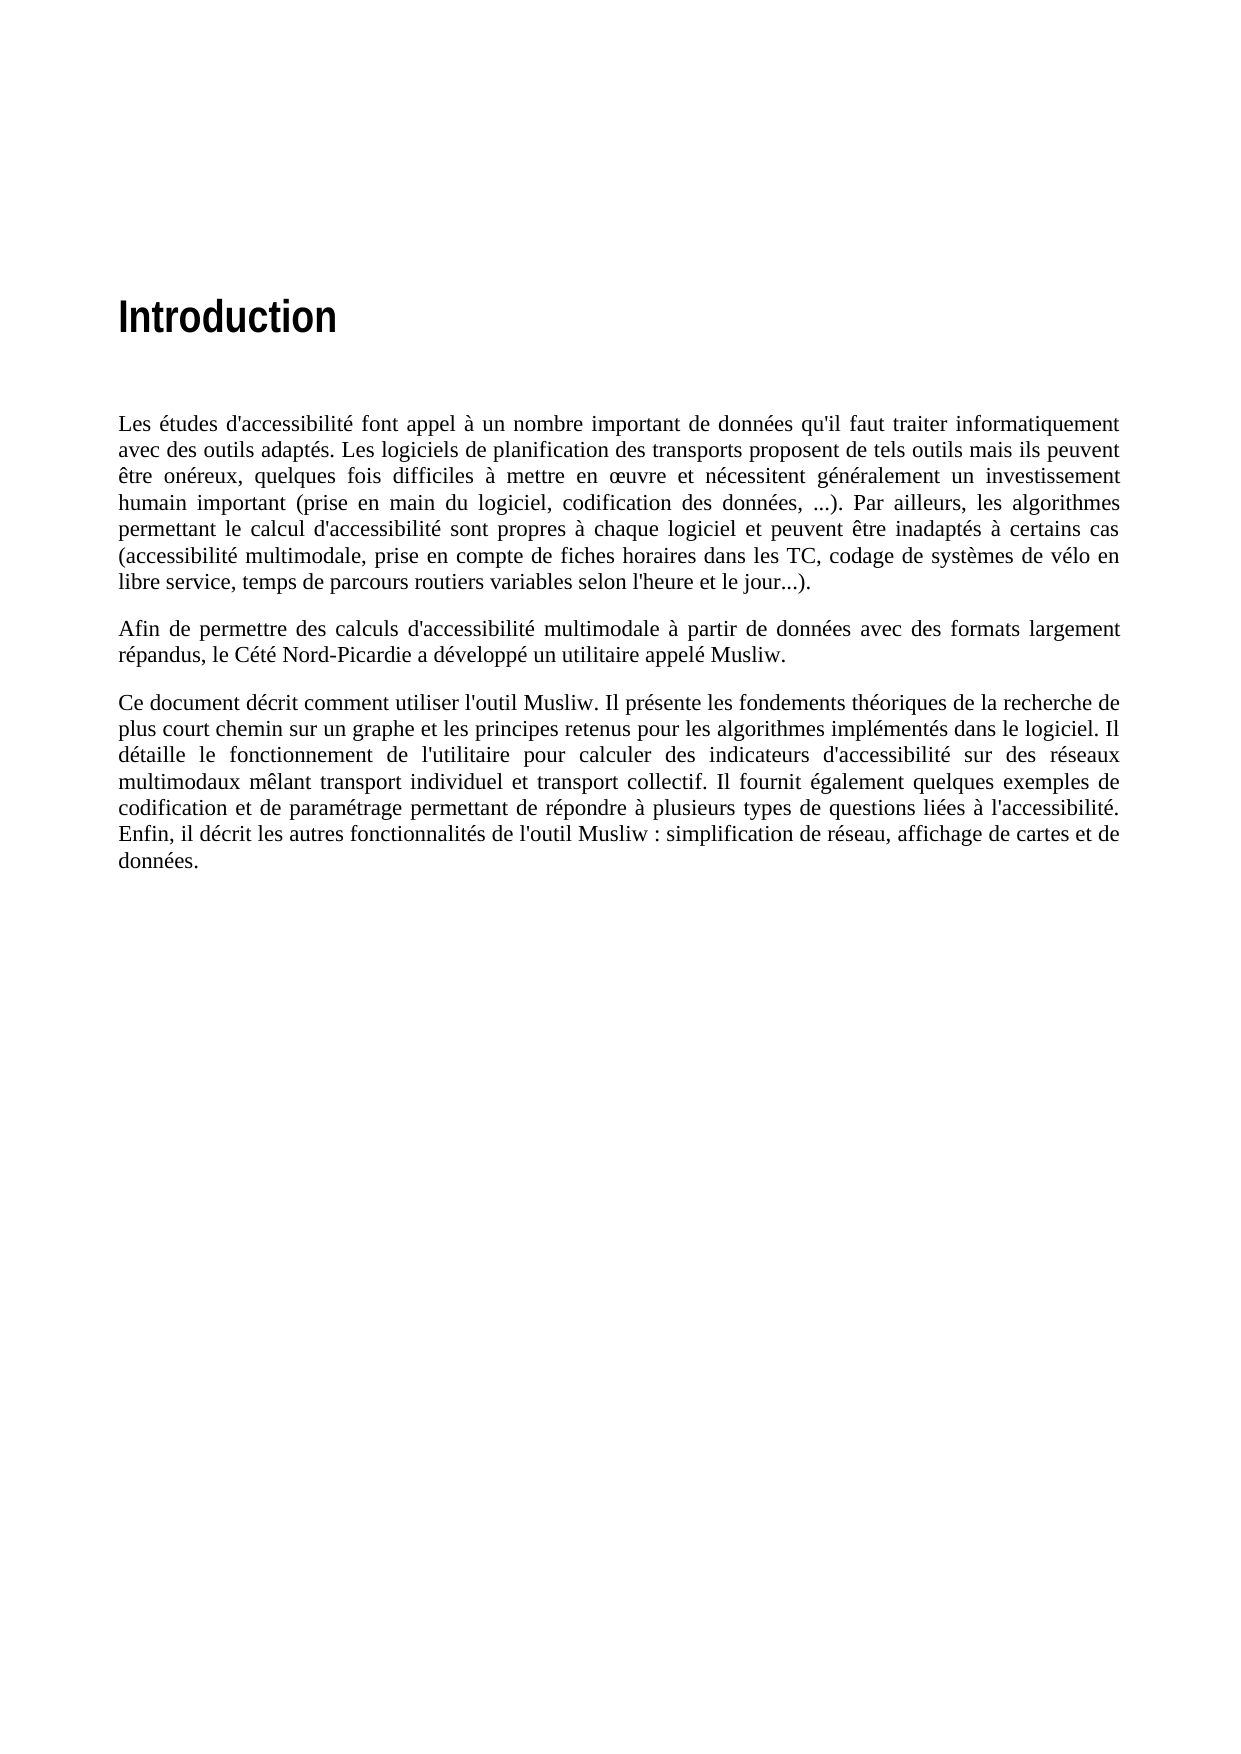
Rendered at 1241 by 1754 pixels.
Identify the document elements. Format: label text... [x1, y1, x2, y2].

text Ce document décrit comment utiliser l'outil Musliw. Il présente les fondements théoriques de la recherche de plus court chemin sur un graphe et les principes retenus pour les algorithmes implémentés dans le logiciel. Il détaille le fonctionnement de l'utilitaire pour calculer des indicateurs d'accessibilité sur des réseaux multimodaux mêlant transport individuel et transport collectif. Il fournit également quelques exemples de codification et de paramétrage permettant de répondre à plusieurs types de questions liées à l'accessibilité. Enfin, il décrit les autres fonctionnalités de l'outil Musliw : simplification de réseau, affichage de cartes et de données. [118, 689, 1122, 873]
text Les études d'accessibilité font appel à un nombre important de données qu'il faut traiter informatiquement avec des outils adaptés. Les logiciels de planification des transports proposent de tels outils mais ils peuvent être onéreux, quelques fois difficiles à mettre en œuvre et nécessitent généralement un investissement humain important (prise en main du logiciel, codification des données, ...). Par ailleurs, les algorithmes permettant le calcul d'accessibilité sont propres à chaque logiciel et peuvent être inadaptés à certains cas (accessibilité multimodale, prise en compte de fiches horaires dans les TC, codage de systèmes de vélo en libre service, temps de parcours routiers variables selon l'heure et le jour...). [118, 410, 1122, 594]
text Afin de permettre des calculs d'accessibilité multimodale à partir de données avec des formats largement répandus, le Cété Nord-Picardie a développé un utilitaire appelé Musliw. [118, 615, 1122, 668]
text Introduction [118, 289, 1122, 342]
